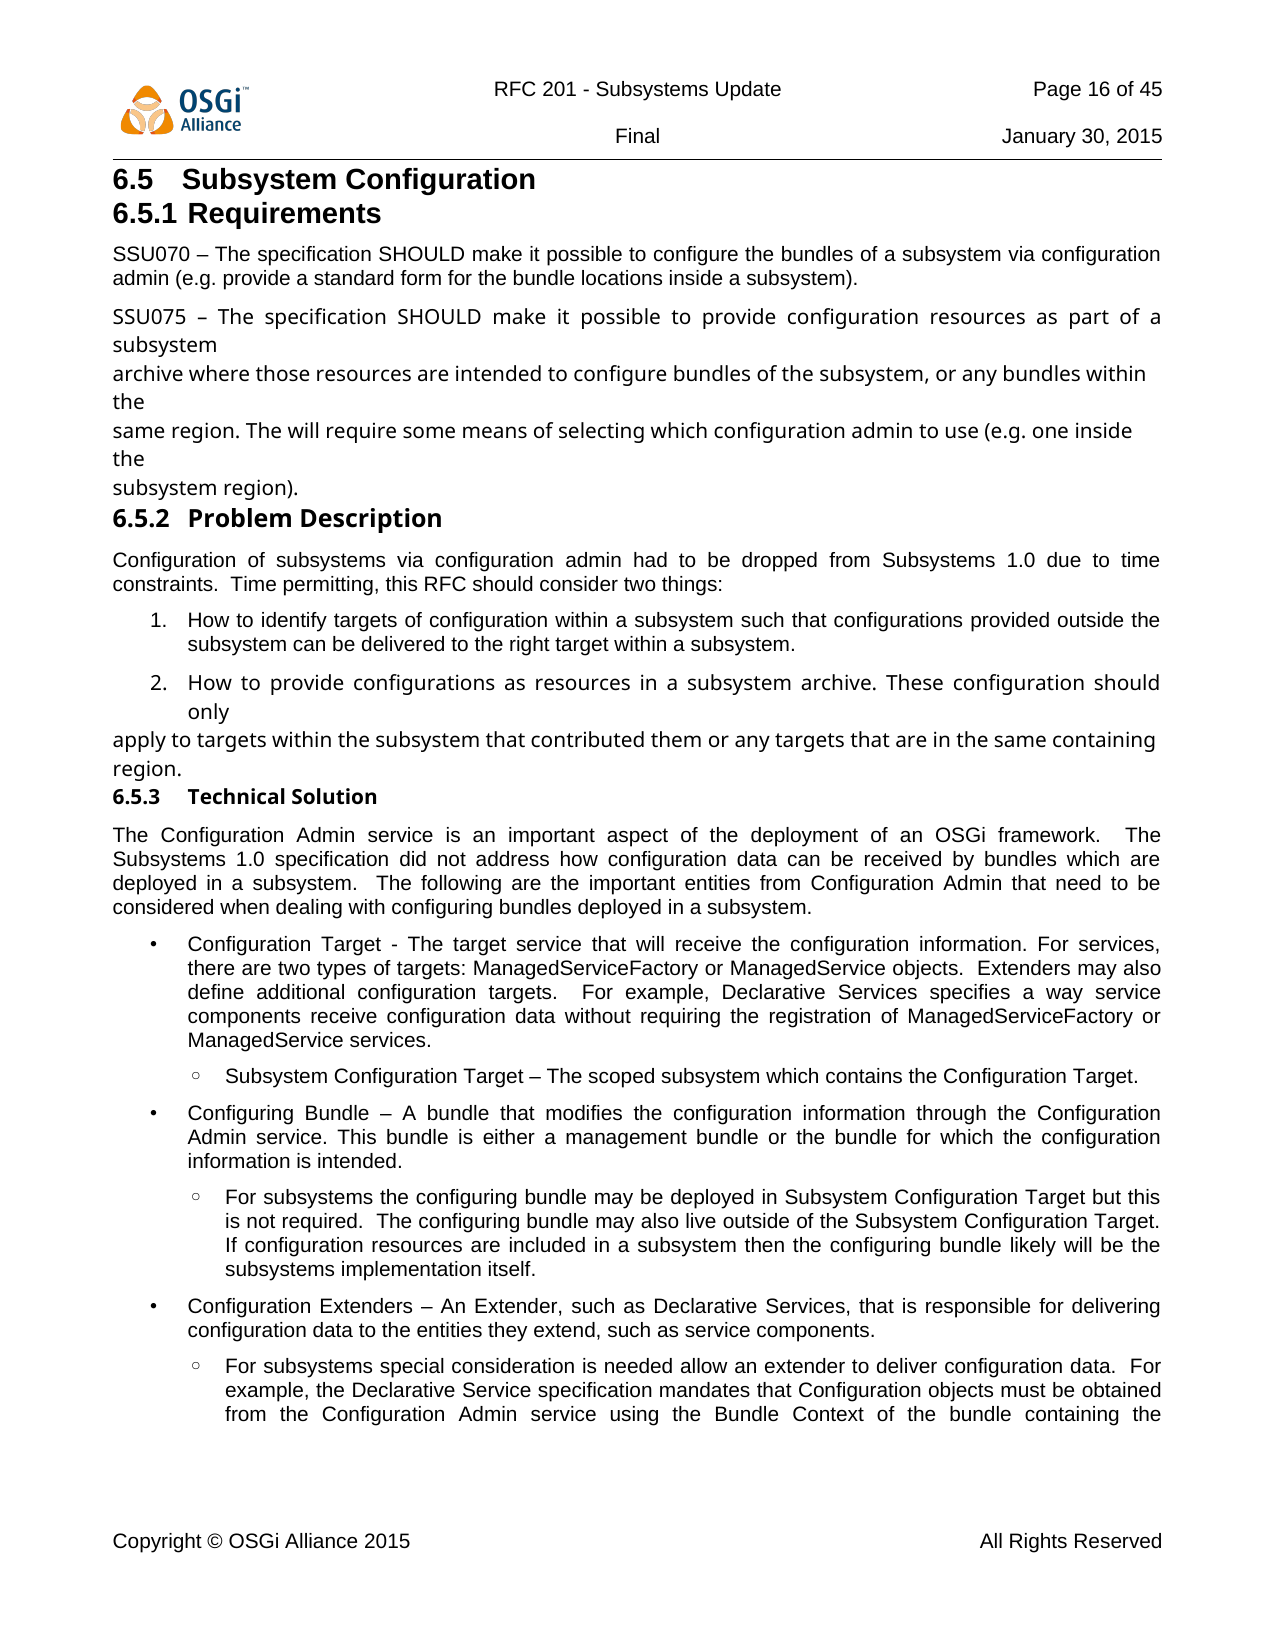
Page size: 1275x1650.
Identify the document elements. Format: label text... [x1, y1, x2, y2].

picture [113, 78, 257, 142]
list Configuration Extenders – An Extender, such as Declarative Services, that is responsible for delivering configuration data to the entities they extend, such as service components. [150, 1293, 1162, 1341]
text subsystem region). [112, 473, 1162, 501]
subtitle Technical Solution [112, 782, 1162, 811]
list Subsystem Configuration Target – The scoped subsystem which contains the Configuration Target. [187, 1064, 1162, 1088]
subtitle Subsystem Configuration [112, 160, 1162, 196]
list How to identify targets of configuration within a subsystem such that configurations provided outside the subsystem can be delivered to the right target within a subsystem. [150, 608, 1162, 656]
list For subsystems special consideration is needed allow an extender to deliver configuration data. For example, the Declarative Service specification mandates that Configuration objects must be obtained from the Configuration Admin service using the Bundle Context of the bundle containing the [187, 1354, 1162, 1426]
text region. [112, 754, 1162, 782]
list Configuring Bundle – A bundle that modifies the configuration information through the Configuration Admin service. This bundle is either a management bundle or the bundle for which the configuration information is intended. [150, 1101, 1162, 1172]
text SSU075 – The specification SHOULD make it possible to provide configuration resources as part of a subsystem [112, 302, 1162, 359]
subtitle Problem Description [112, 501, 1162, 535]
text The Configuration Admin service is an important aspect of the deployment of an OSGi framework. The Subsystems 1.0 specification did not address how configuration data can be received by bundles which are deployed in a subsystem. The following are the important entities from Configuration Admin that need to be considered when dealing with configuring bundles deployed in a subsystem. [112, 823, 1162, 919]
subtitle Requirements [112, 196, 1162, 229]
text apply to targets within the subsystem that contributed them or any targets that are in the same containing [112, 725, 1162, 754]
text Configuration of subsystems via configuration admin had to be dropped from Subsystems 1.0 due to time constraints. Time permitting, this RFC should consider two things: [112, 548, 1162, 596]
text SSU070 – The specification SHOULD make it possible to configure the bundles of a subsystem via configuration admin (e.g. provide a standard form for the bundle locations inside a subsystem). [112, 242, 1162, 289]
list Configuration Target - The target service that will receive the configuration information. For services, there are two types of targets: ManagedServiceFactory or ManagedService objects. Extenders may also define additional configuration targets. For example, Declarative Services specifies a way service components receive configuration data without requiring the registration of ManagedServiceFactory or ManagedService services. [150, 932, 1162, 1051]
list For subsystems the configuring bundle may be deployed in Subsystem Configuration Target but this is not required. The configuring bundle may also live outside of the Subsystem Configuration Target. If configuration resources are included in a subsystem then the configuring bundle likely will be the subsystems implementation itself. [187, 1185, 1162, 1281]
text archive where those resources are intended to configure bundles of the subsystem, or any bundles within the [112, 359, 1162, 416]
text same region. The will require some means of selecting which configuration admin to use (e.g. one inside the [112, 416, 1162, 473]
list How to provide configurations as resources in a subsystem archive. These configuration should only [150, 668, 1162, 725]
